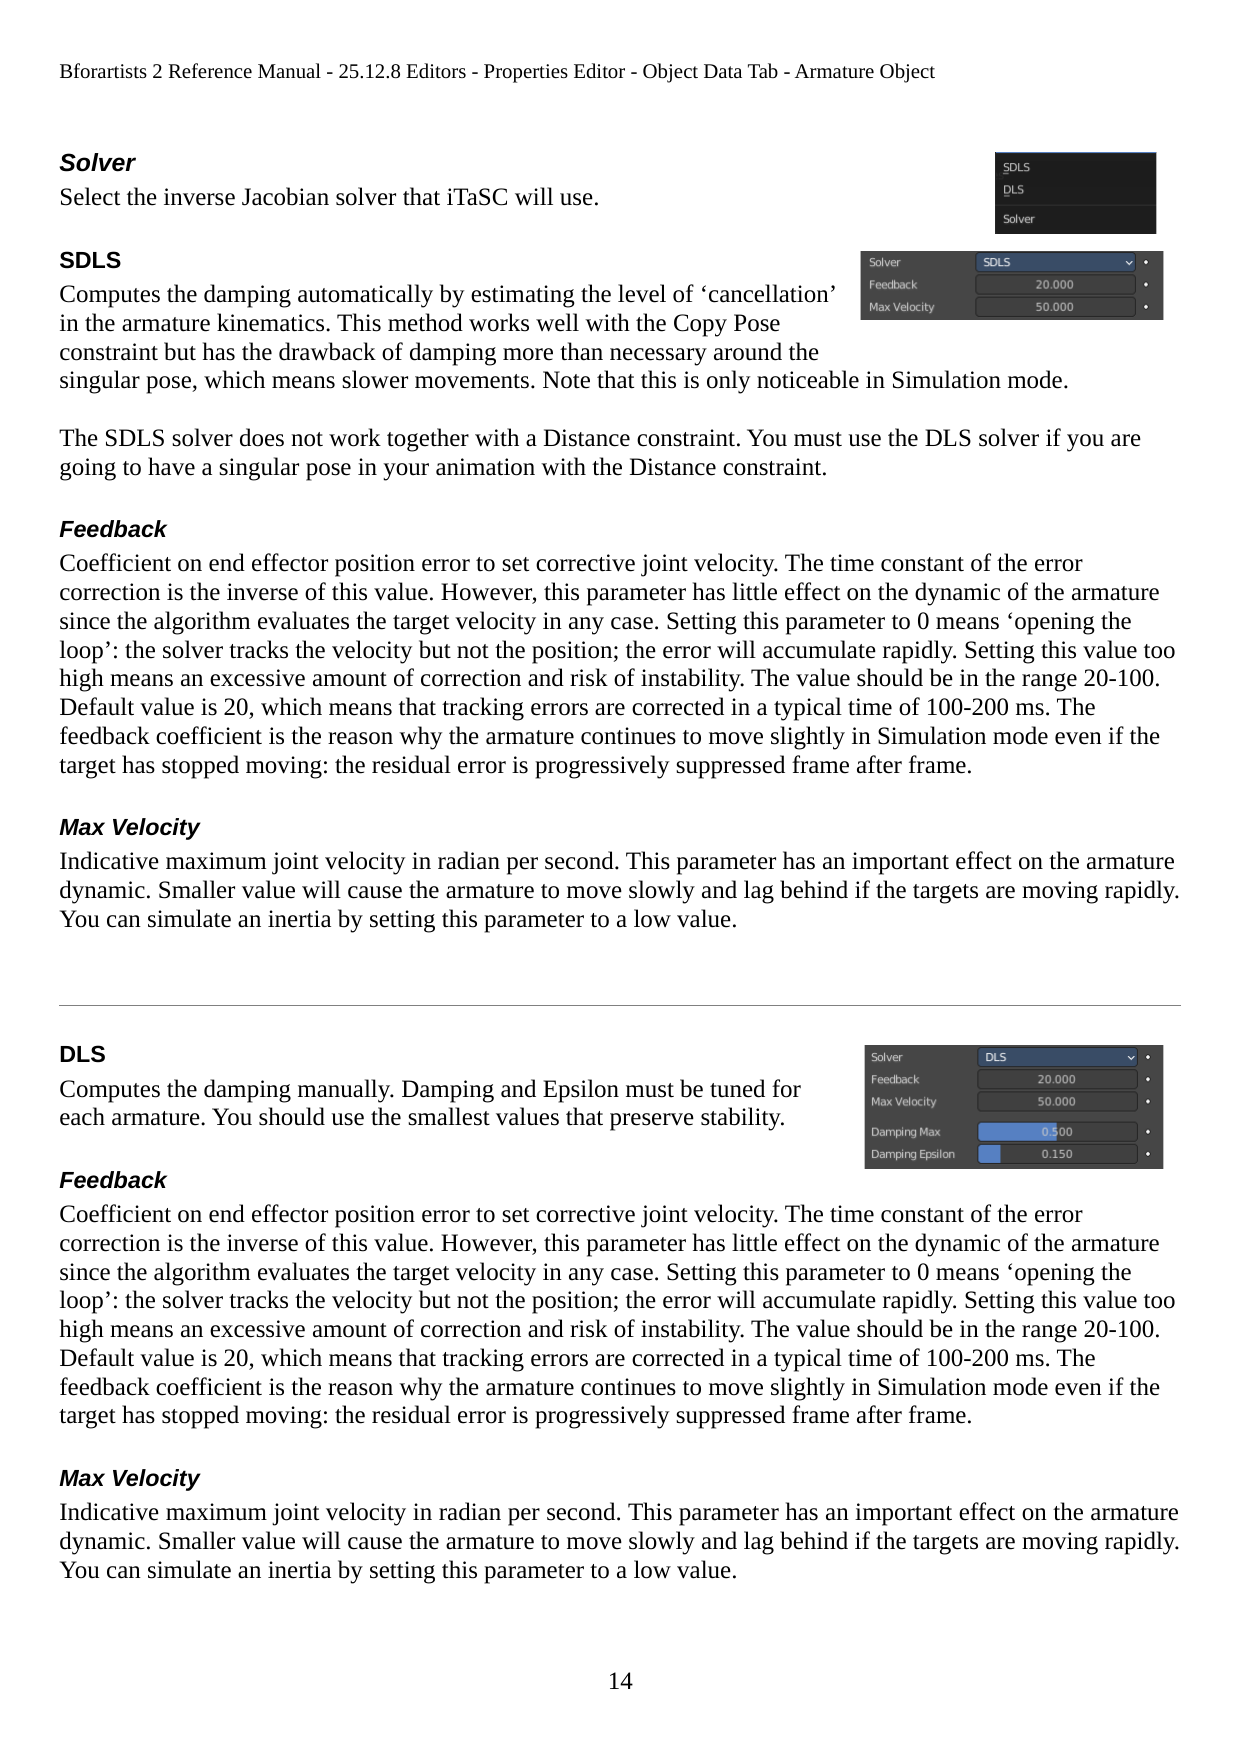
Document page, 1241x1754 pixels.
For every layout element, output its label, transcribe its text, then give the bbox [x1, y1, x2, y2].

picture [995, 152, 1157, 234]
text Coefficient on end effector position error to set corrective joint velocity. The time constant of the error correction is the inverse of this value. However, this parameter has little effect on the dynamic of the armature since the algorithm evaluates the target velocity in any case. Setting this parameter to 0 means ‘opening the loop’: the solver tracks the velocity but not the position; the error will accumulate rapidly. Setting this value too high means an excessive amount of correction and risk of instability. The value should be in the range 20-100. Default value is 20, which means that tracking errors are corrected in a typical time of 100-200 ms. The feedback coefficient is the reason why the armature continues to move slightly in Simulation mode even if the target has stopped moving: the residual error is progressively suppressed frame after frame. [59, 548, 1181, 778]
subtitle Max Velocity [59, 813, 1181, 840]
subtitle Feedback [59, 515, 1181, 542]
text Indicative maximum joint velocity in radian per second. This parameter has an important effect on the armature dynamic. Smaller value will cause the armature to move slowly and lag behind if the targets are moving rapidly. You can simulate an inertia by setting this parameter to a low value. [59, 1497, 1181, 1583]
picture [860, 251, 1164, 320]
subtitle SDLS [59, 246, 1181, 273]
text Coefficient on end effector position error to set corrective joint velocity. The time constant of the error correction is the inverse of this value. However, this parameter has little effect on the dynamic of the armature since the algorithm evaluates the target velocity in any case. Setting this parameter to 0 means ‘opening the loop’: the solver tracks the velocity but not the position; the error will accumulate rapidly. Setting this value too high means an excessive amount of correction and risk of instability. The value should be in the range 20-100. Default value is 20, which means that tracking errors are corrected in a typical time of 100-200 ms. The feedback coefficient is the reason why the armature continues to move slightly in Simulation mode even if the target has stopped moving: the residual error is progressively suppressed frame after frame. [59, 1199, 1181, 1429]
text Select the inverse Jacobian solver that iTaSC will use. [59, 182, 995, 211]
text The SDLS solver does not work together with a Distance constraint. You must use the DLS solver if you are going to have a singular pose in your animation with the Distance constraint. [59, 423, 1181, 480]
subtitle Max Velocity [59, 1464, 1181, 1491]
picture [864, 1045, 1164, 1169]
text Computes the damping automatically by estimating the level of ‘cancellation’ in the armature kinematics. This method works well with the Copy Pose constraint but has the drawback of damping more than necessary around the singular pose, which means slower movements. Note that this is only noticeable in Simulation mode. [59, 279, 1181, 394]
text Computes the damping manually. Damping and Epsilon must be tuned for each armature. You should use the smallest values that preserve stability. [59, 1074, 864, 1131]
text Indicative maximum joint velocity in radian per second. This parameter has an important effect on the armature dynamic. Smaller value will cause the armature to move slowly and lag behind if the targets are moving rapidly. You can simulate an inertia by setting this parameter to a low value. [59, 846, 1181, 933]
subtitle Solver [59, 148, 1181, 176]
subtitle Feedback [59, 1166, 1181, 1193]
subtitle DLS [59, 1041, 1181, 1067]
